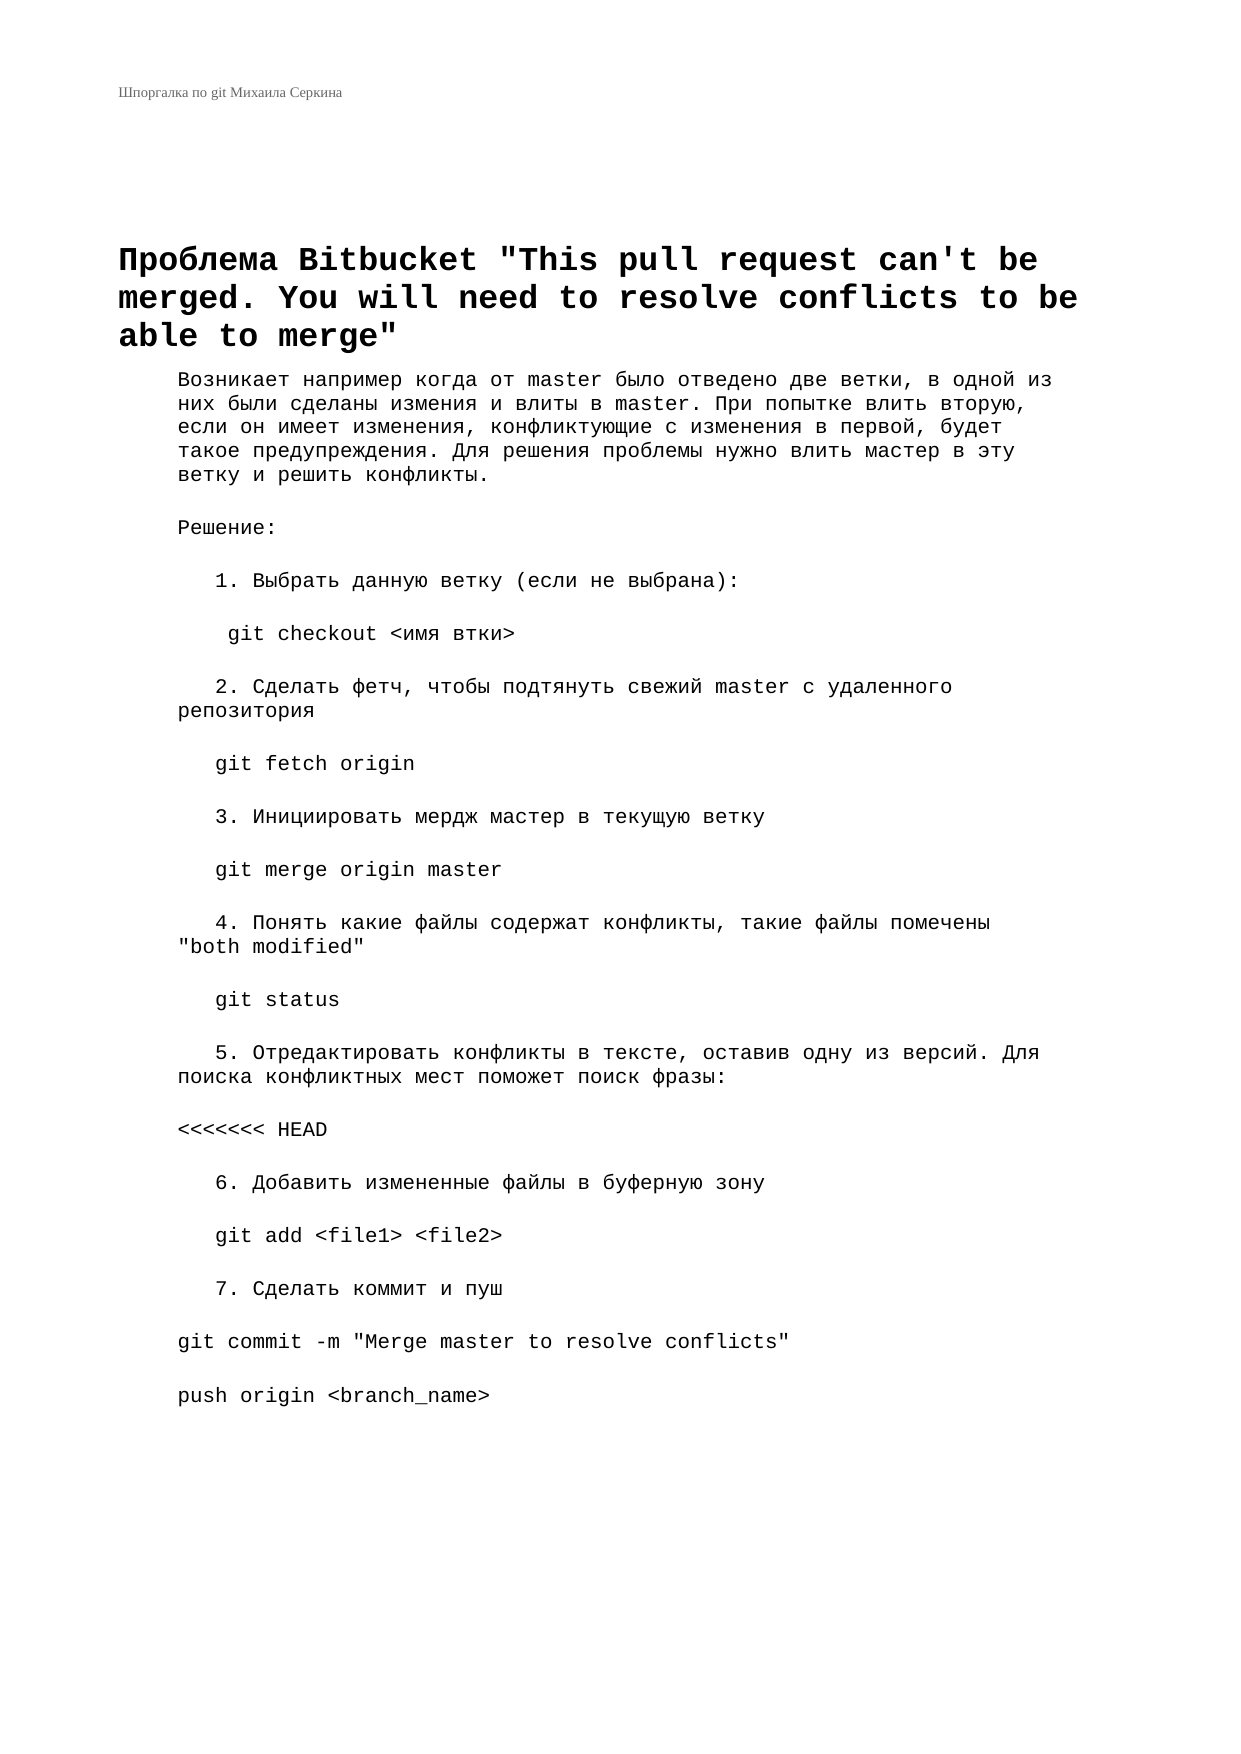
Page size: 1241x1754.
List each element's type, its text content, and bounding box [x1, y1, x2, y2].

text 6. Добавить измененные файлы в буферную зону [177, 1172, 1063, 1196]
text 4. Понять какие файлы содержат конфликты, такие файлы помечены "both modified" [177, 912, 1063, 959]
text git merge origin master [177, 859, 1063, 883]
text 1. Выбрать данную ветку (если не выбрана): [177, 570, 1063, 593]
text git fetch origin [177, 753, 1063, 777]
text git commit -m "Merge master to resolve conflicts" [177, 1331, 1063, 1355]
text git status [177, 989, 1063, 1013]
text <<<<<<< HEAD [177, 1119, 1063, 1143]
text git add <file1> <file2> [177, 1225, 1063, 1249]
text 3. Инициировать мердж мастер в текущую ветку [177, 806, 1063, 830]
text push origin <branch_name> [177, 1384, 1063, 1408]
text Возникает например когда от master было отведено две ветки, в одной из них были сделаны измения и влиты в master. При попытке влить вторую, если он имеет изменения, конфликтующие с изменения в первой, будет такое предупреждения. Для решения проблемы нужно влить мастер в эту ветку и решить конфликты. [177, 369, 1063, 487]
text 2. Сделать фетч, чтобы подтянуть свежий master с удаленного репозитория [177, 676, 1063, 723]
text Решение: [177, 517, 1063, 540]
subtitle Проблема Bitbucket "This pull request can't be merged. You will need to resolve conflicts to be able to merge" [118, 243, 1122, 357]
text 7. Сделать коммит и пуш [177, 1278, 1063, 1302]
text 5. Отредактировать конфликты в тексте, оставив одну из версий. Для поиска конфликтных мест поможет поиск фразы: [177, 1042, 1063, 1089]
text git checkout <имя втки> [177, 623, 1063, 647]
